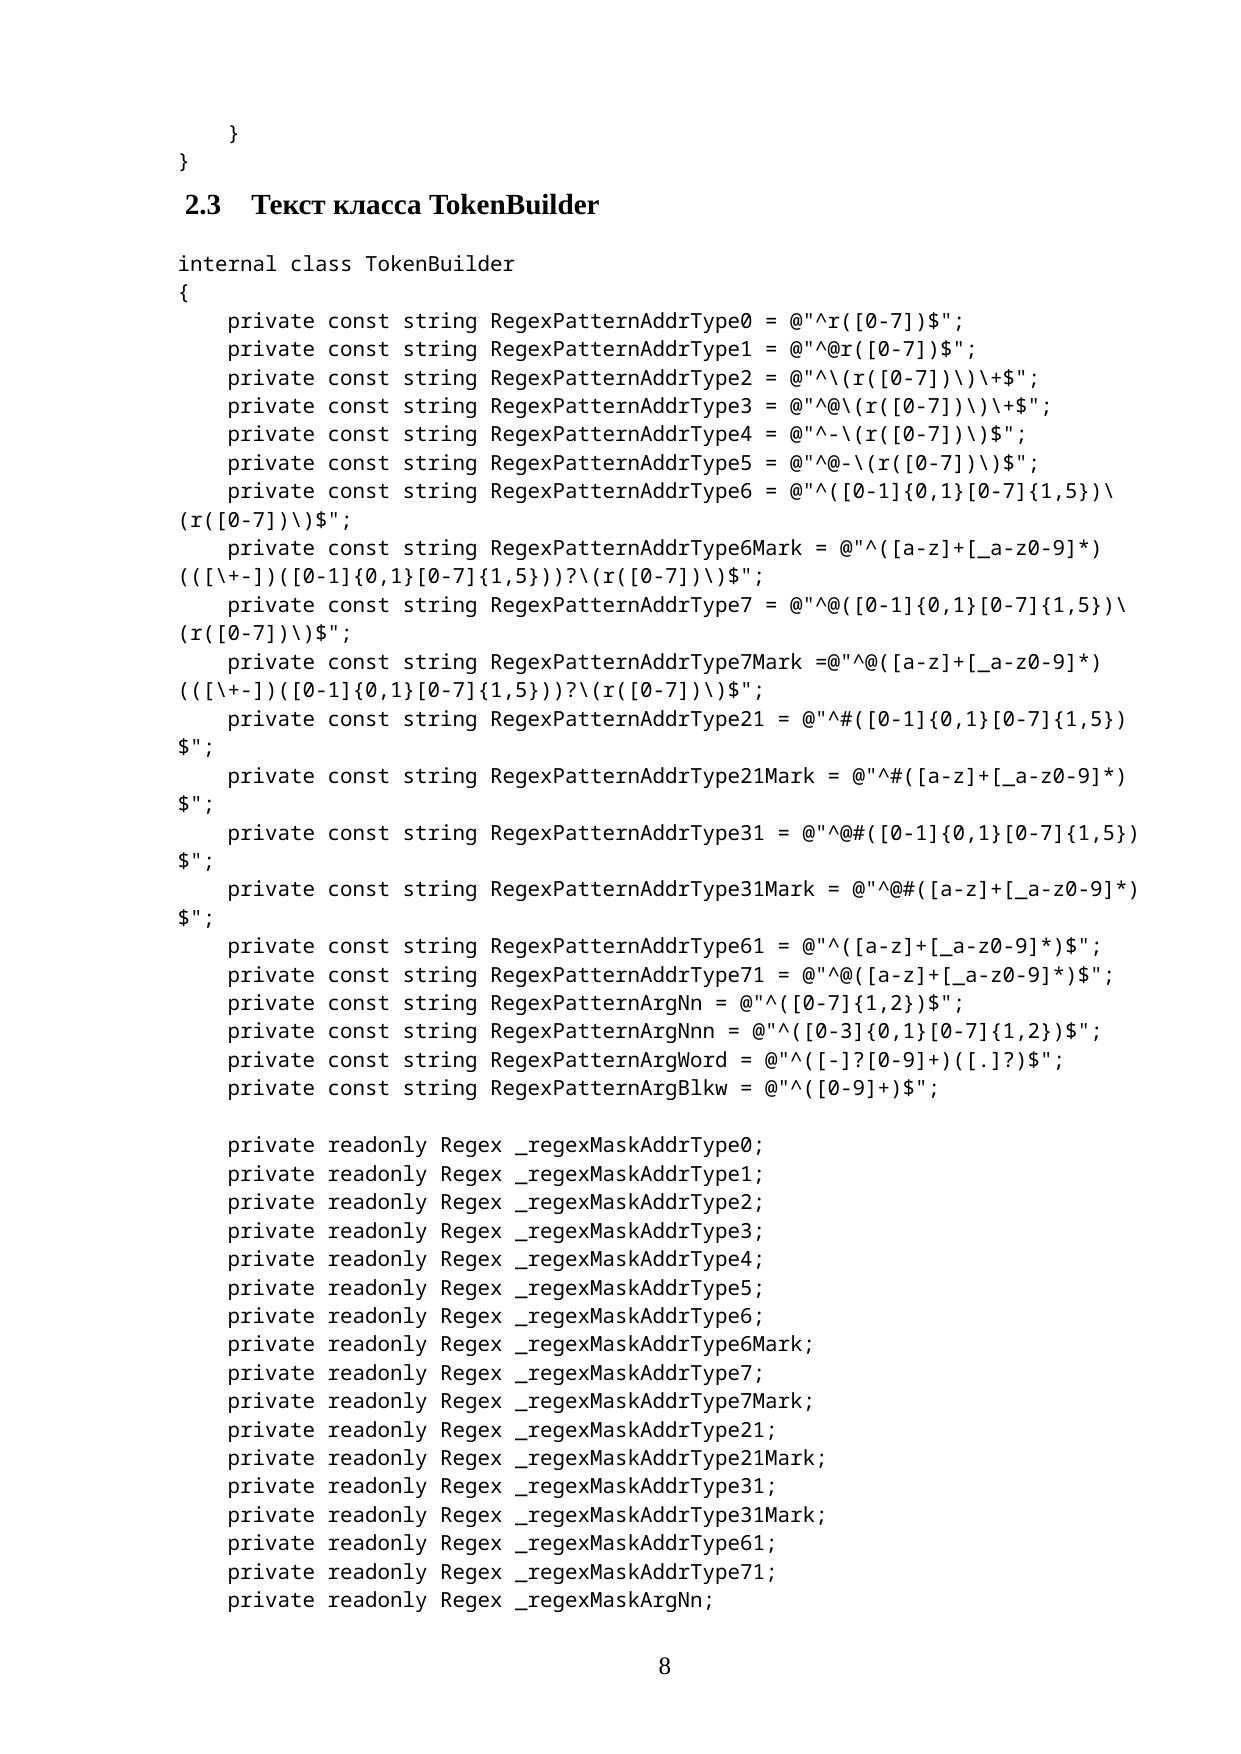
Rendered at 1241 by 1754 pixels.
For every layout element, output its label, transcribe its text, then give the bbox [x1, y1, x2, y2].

table_header internal class TokenBuilder { private const string RegexPatternAddrType0 = @"^r([0-7])$"; private const string RegexPatternAddrType1 = @"^@r([0-7])$"; private const string RegexPatternAddrType2 = @"^\(r([0-7])\)\+$"; private const string RegexPatternAddrType3 = @"^@\(r([0-7])\)\+$"; private const string RegexPatternAddrType4 = @"^-\(r([0-7])\)$"; private const string RegexPatternAddrType5 = @"^@-\(r([0-7])\)$"; private const string RegexPatternAddrType6 = @"^([0-1]{0,1}[0-7]{1,5})\(r([0-7])\)$"; private const string RegexPatternAddrType6Mark = @"^([a-z]+[_a-z0-9]*)(([\+-])([0-1]{0,1}[0-7]{1,5}))?\(r([0-7])\)$"; private const string RegexPatternAddrType7 = @"^@([0-1]{0,1}[0-7]{1,5})\(r([0-7])\)$"; private const string RegexPatternAddrType7Mark =@"^@([a-z]+[_a-z0-9]*)(([\+-])([0-1]{0,1}[0-7]{1,5}))?\(r([0-7])\)$"; private const string RegexPatternAddrType21 = @"^#([0-1]{0,1}[0-7]{1,5})$"; private const string RegexPatternAddrType21Mark = @"^#([a-z]+[_a-z0-9]*)$"; private const string RegexPatternAddrType31 = @"^@#([0-1]{0,1}[0-7]{1,5})$"; private const string RegexPatternAddrType31Mark = @"^@#([a-z]+[_a-z0-9]*)$"; private const string RegexPatternAddrType61 = @"^([a-z]+[_a-z0-9]*)$"; private const string RegexPatternAddrType71 = @"^@([a-z]+[_a-z0-9]*)$"; private const string RegexPatternArgNn = @"^([0-7]{1,2})$"; private const string RegexPatternArgNnn = @"^([0-3]{0,1}[0-7]{1,2})$"; private const string RegexPatternArgWord = @"^([-]?[0-9]+)([.]?)$"; private const string RegexPatternArgBlkw = @"^([0-9]+)$"; private readonly Regex _regexMaskAddrType0; private readonly Regex _regexMaskAddrType1; private readonly Regex _regexMaskAddrType2; private readonly Regex _regexMaskAddrType3; private readonly Regex _regexMaskAddrType4; private readonly Regex _regexMaskAddrType5; private readonly Regex _regexMaskAddrType6; private readonly Regex _regexMaskAddrType6Mark; private readonly Regex _regexMaskAddrType7; private readonly Regex _regexMaskAddrType7Mark; private readonly Regex _regexMaskAddrType21; private readonly Regex _regexMaskAddrType21Mark; private readonly Regex _regexMaskAddrType31; private readonly Regex _regexMaskAddrType31Mark; private readonly Regex _regexMaskAddrType61; private readonly Regex _regexMaskAddrType71; private readonly Regex _regexMaskArgNn; [177, 249, 1152, 1614]
table_header } } [177, 118, 1152, 175]
subtitle Текст класса TokenBuilder [177, 187, 1152, 220]
